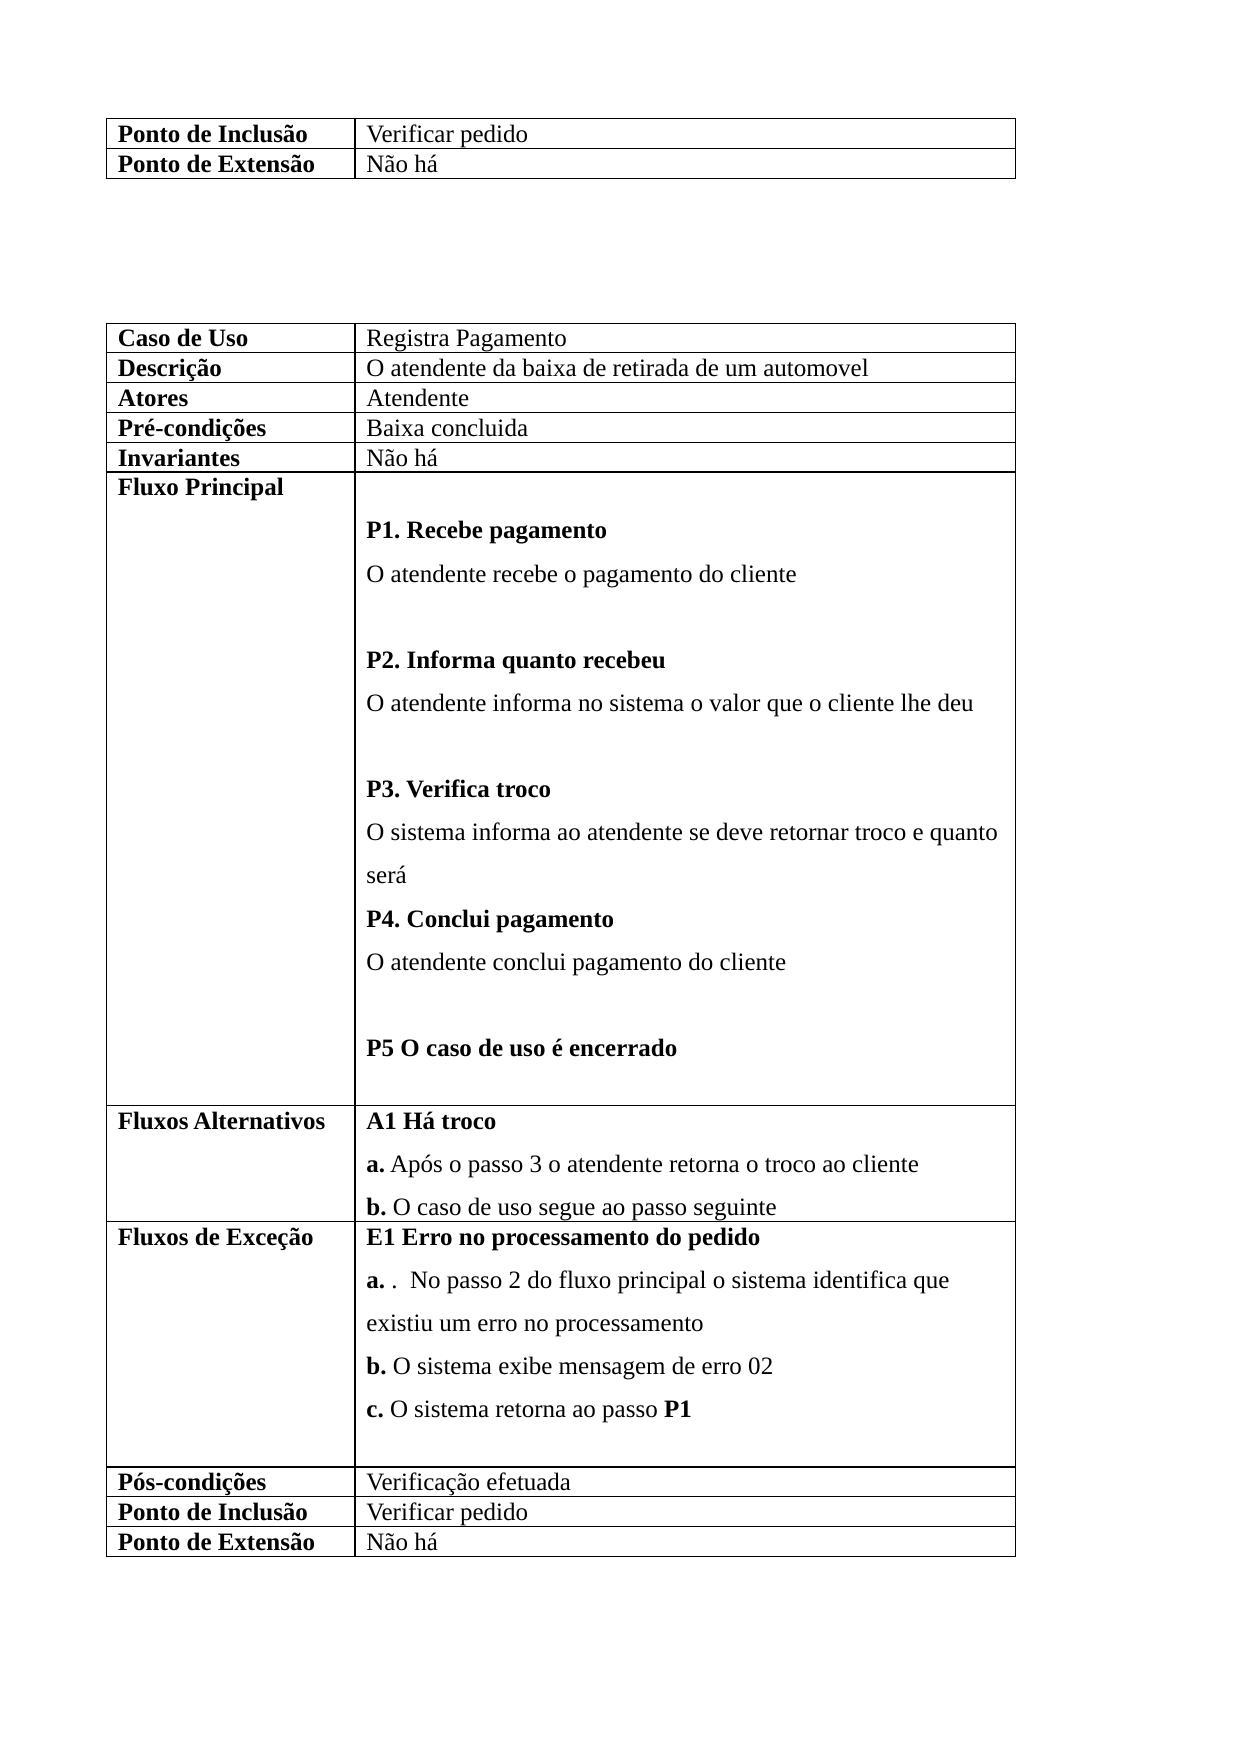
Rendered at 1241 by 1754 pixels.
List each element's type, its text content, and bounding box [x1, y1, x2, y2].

table_cell Fluxo Principal [107, 473, 354, 1105]
table_cell Verificar pedido [356, 1497, 1015, 1526]
table_cell Não há [356, 149, 1015, 178]
table_cell O atendente da baixa de retirada de um automovel [356, 353, 1015, 382]
table_cell A1 Há troco a. Após o passo 3 o atendente retorna o troco ao cliente b. O caso de uso segue ao passo seguinte [356, 1106, 1015, 1221]
table_cell Ponto de Extensão [107, 1527, 354, 1556]
table_cell Ponto de Inclusão [107, 119, 354, 148]
table_cell Atendente [356, 383, 1015, 412]
table_cell Fluxos de Exceção [107, 1222, 354, 1466]
table_cell Atores [107, 383, 354, 412]
table_cell Invariantes [107, 443, 354, 471]
table_cell E1 Erro no processamento do pedido a. . No passo 2 do fluxo principal o sistema identifica que existiu um erro no processamento b. O sistema exibe mensagem de erro 02 c. O sistema retorna ao passo P1 [356, 1222, 1015, 1466]
table_header Caso de Uso [107, 324, 354, 352]
table_cell Não há [356, 443, 1015, 471]
table_cell Não há [356, 1527, 1015, 1556]
table_cell P1. Recebe pagamento O atendente recebe o pagamento do cliente P2. Informa quanto recebeu O atendente informa no sistema o valor que o cliente lhe deu P3. Verifica troco O sistema informa ao atendente se deve retornar troco e quanto será P4. Conclui pagamento O atendente conclui pagamento do cliente P5 O caso de uso é encerrado [356, 473, 1015, 1105]
table_cell Baixa concluida [356, 413, 1015, 442]
table_cell Pré-condições [107, 413, 354, 442]
table_cell Verificação efetuada [356, 1468, 1015, 1496]
table_cell Fluxos Alternativos [107, 1106, 354, 1221]
table_header Registra Pagamento [356, 324, 1015, 352]
table_cell Pós-condições [107, 1468, 354, 1496]
table_cell Ponto de Inclusão [107, 1497, 354, 1526]
table_cell Ponto de Extensão [107, 149, 354, 178]
table_cell Verificar pedido [356, 119, 1015, 148]
table_cell Descrição [107, 353, 354, 382]
